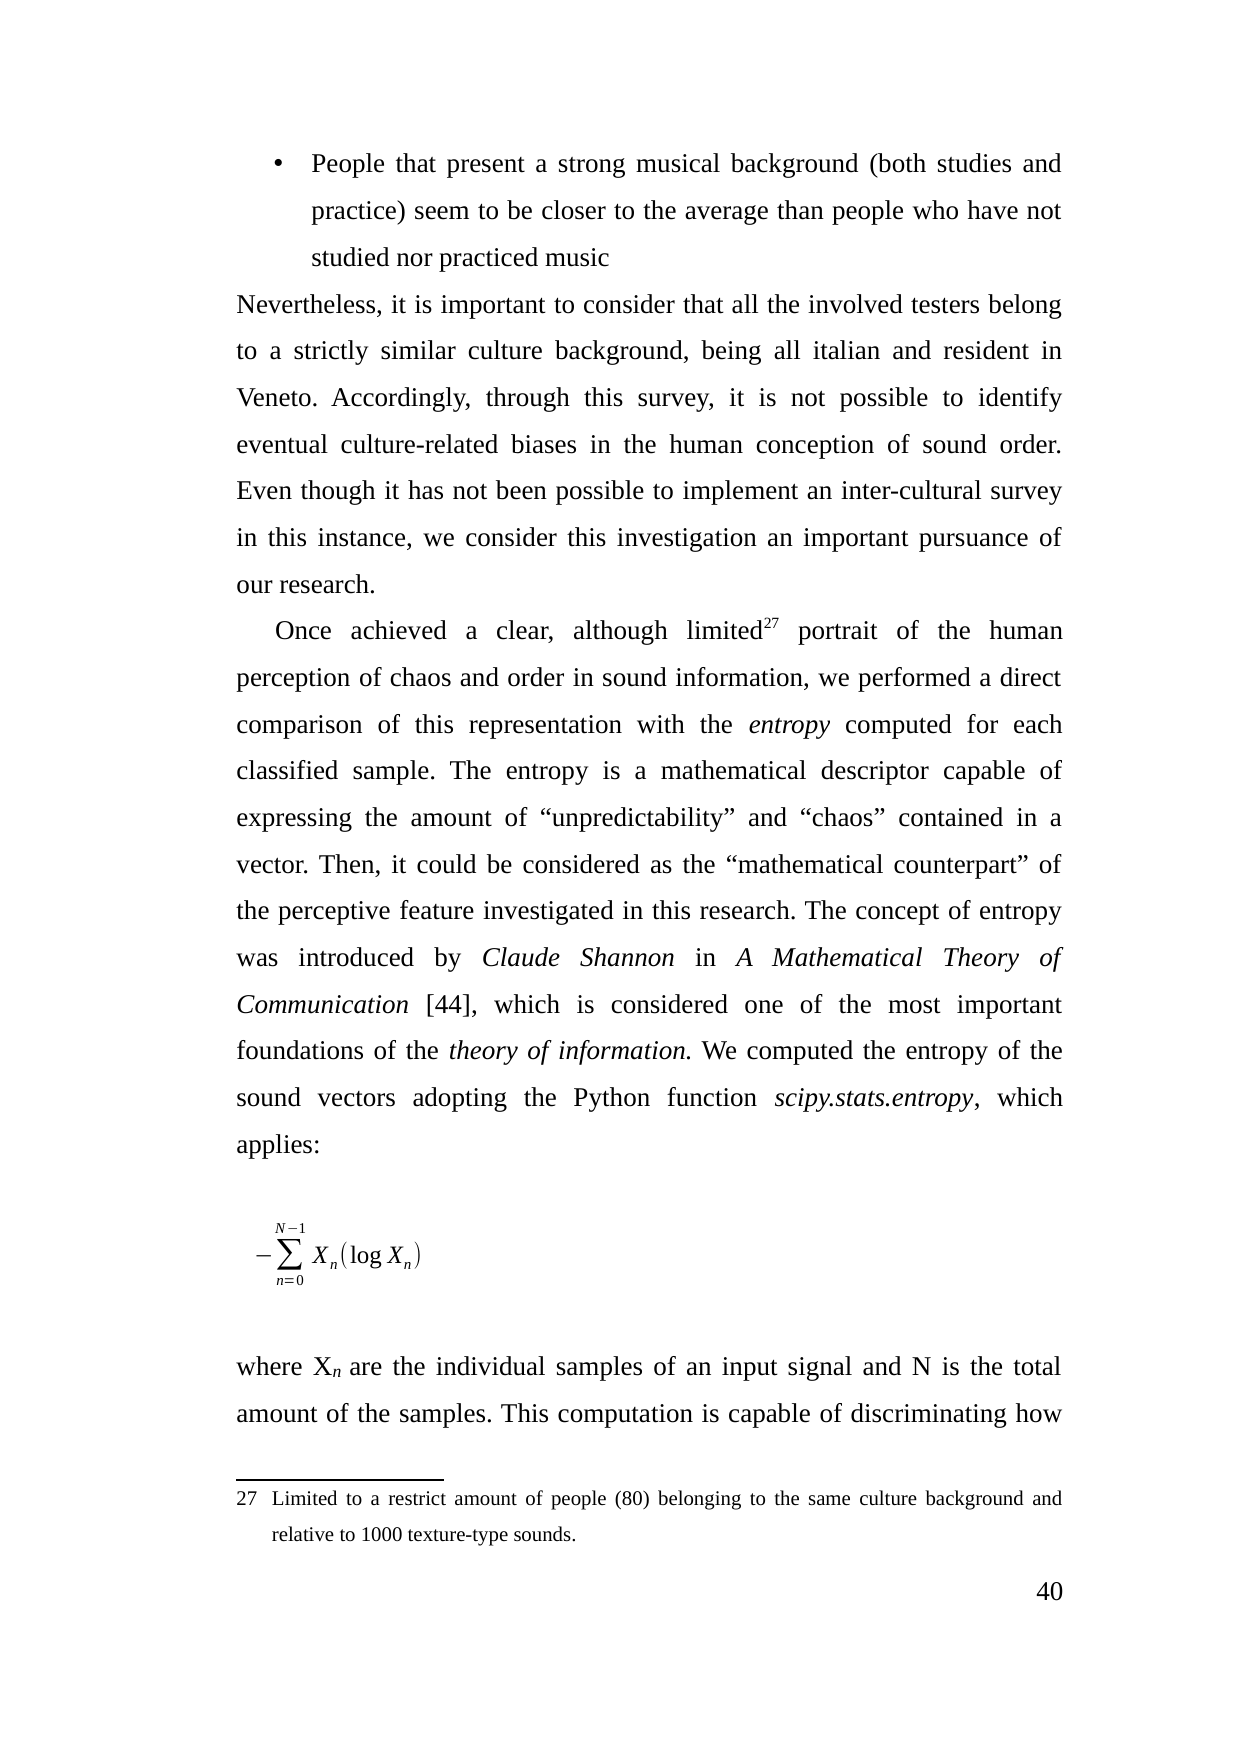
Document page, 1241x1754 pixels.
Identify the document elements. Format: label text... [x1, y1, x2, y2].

text Nevertheless, it is important to consider that all the involved testers belong to a strictly similar culture background, being all italian and resident in Veneto. Accordingly, through this survey, it is not possible to identify eventual culture-related biases in the human conception of sound order. Even though it has not been possible to implement an inter-cultural survey in this instance, we consider this investigation an important pursuance of our research. [236, 288, 1063, 599]
text Limited to a restrict amount of people (80) belonging to the same culture background and relative to 1000 texture-type sounds. [236, 1486, 1063, 1546]
text Once achieved a clear, although limited portrait of the human perception of chaos and order in sound information, we performed a direct comparison of this representation with the entropy computed for each classified sample. The entropy is a mathematical descriptor capable of expressing the amount of “unpredictability” and “chaos” contained in a vector. Then, it could be considered as the “mathematical counterpart” of the perceptive feature investigated in this research. The concept of entropy was introduced by Claude Shannon in A Mathematical Theory of Communication [44], which is considered one of the most important foundations of the theory of information. We computed the entropy of the sound vectors adopting the Python function scipy.stats.entropy, which applies: [236, 614, 1063, 1159]
text where Xn are the individual samples of an input signal and N is the total amount of the samples. This computation is capable of discriminating how [236, 1351, 1063, 1428]
list People that present a strong musical background (both studies and practice) seem to be closer to the average than people who have not studied nor practiced music [274, 148, 1063, 272]
